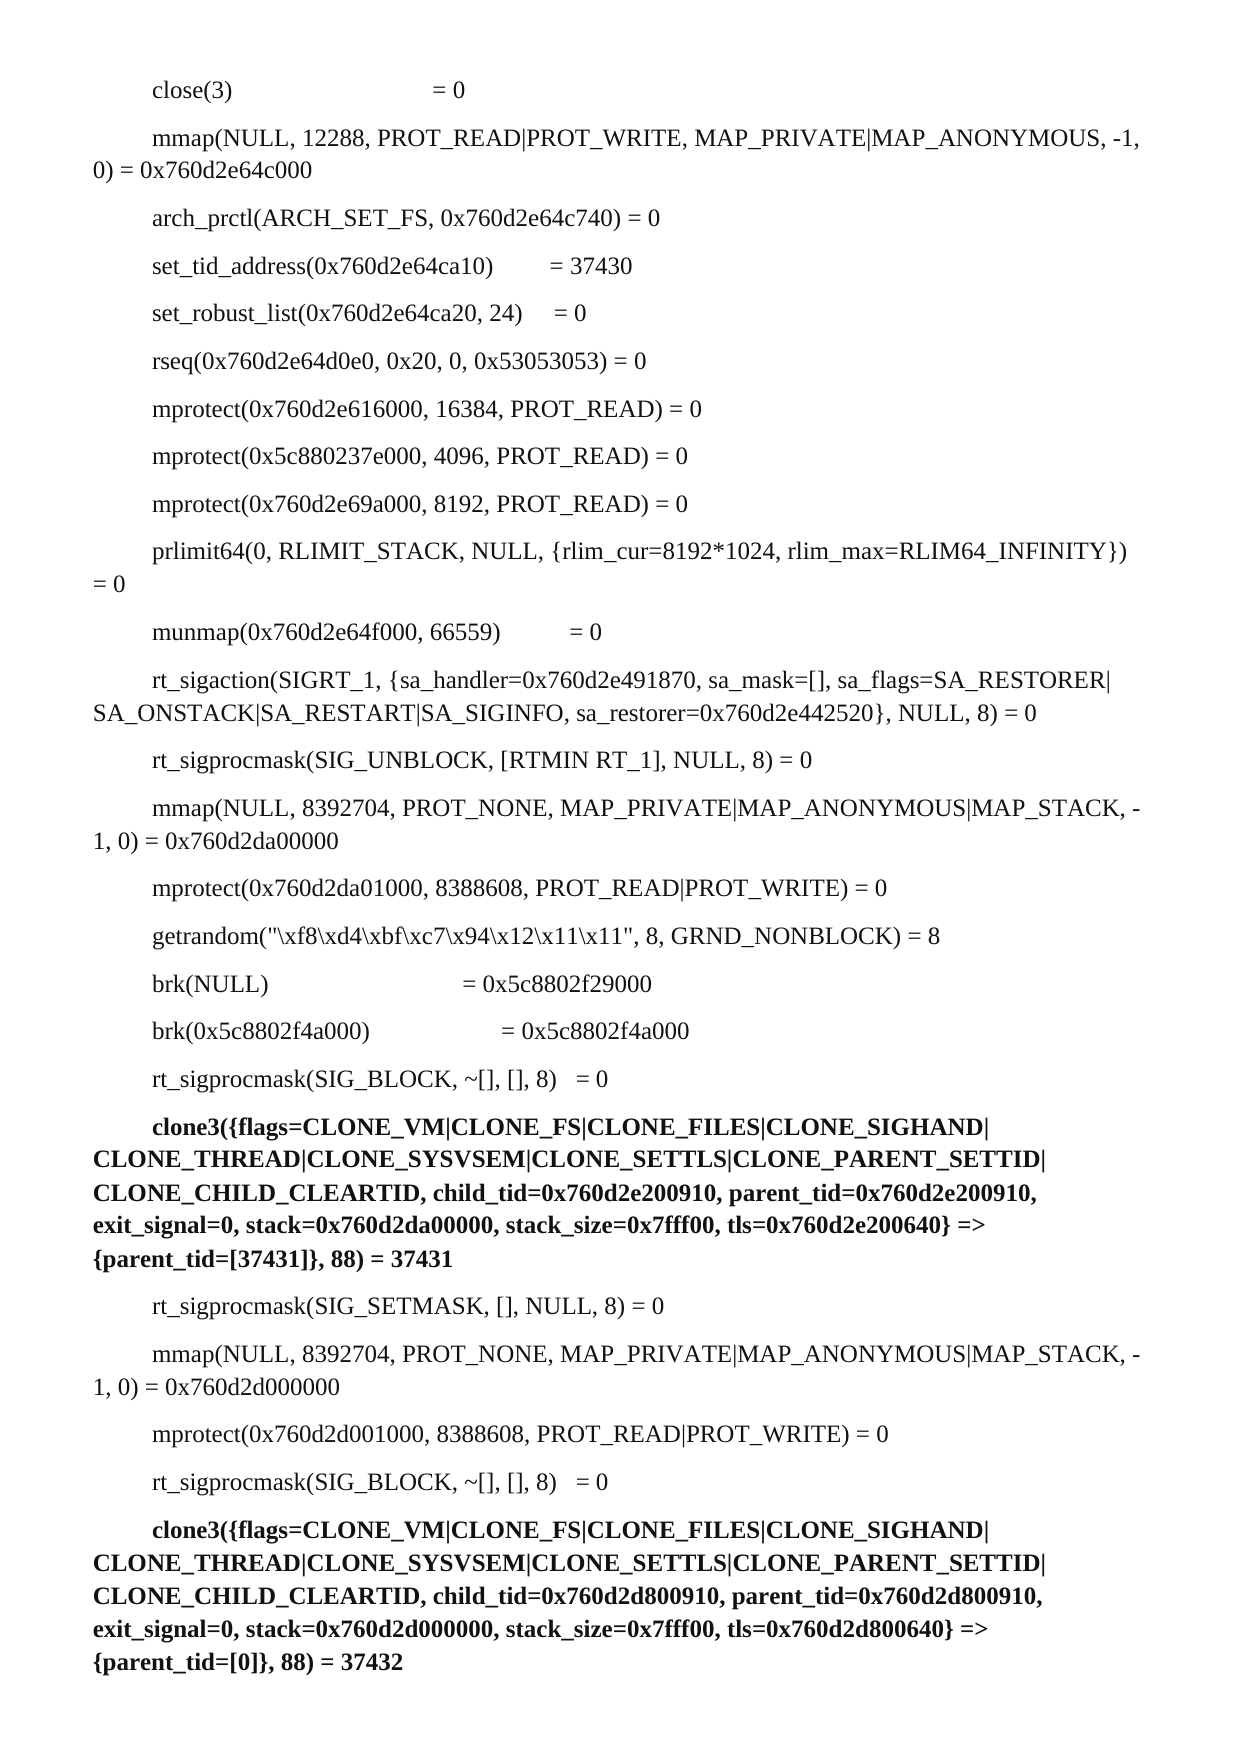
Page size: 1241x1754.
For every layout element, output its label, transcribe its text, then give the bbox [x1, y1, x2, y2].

text arch_prctl(ARCH_SET_FS, 0x760d2e64c740) = 0 [93, 203, 1147, 232]
text brk(0x5c8802f4a000) = 0x5c8802f4a000 [93, 1016, 1147, 1045]
text rt_sigaction(SIGRT_1, {sa_handler=0x760d2e491870, sa_mask=[], sa_flags=SA_RESTORER|SA_ONSTACK|SA_RESTART|SA_SIGINFO, sa_restorer=0x760d2e442520}, NULL, 8) = 0 [93, 665, 1147, 726]
text rseq(0x760d2e64d0e0, 0x20, 0, 0x53053053) = 0 [93, 346, 1147, 375]
text getrandom("\xf8\xd4\xbf\xc7\x94\x12\x11\x11", 8, GRND_NONBLOCK) = 8 [93, 921, 1147, 950]
text rt_sigprocmask(SIG_SETMASK, [], NULL, 8) = 0 [93, 1291, 1147, 1320]
text mmap(NULL, 8392704, PROT_NONE, MAP_PRIVATE|MAP_ANONYMOUS|MAP_STACK, -1, 0) = 0x760d2d000000 [93, 1339, 1147, 1401]
text prlimit64(0, RLIMIT_STACK, NULL, {rlim_cur=8192*1024, rlim_max=RLIM64_INFINITY}) = 0 [93, 536, 1147, 598]
text close(3) = 0 [93, 75, 1147, 104]
text mmap(NULL, 12288, PROT_READ|PROT_WRITE, MAP_PRIVATE|MAP_ANONYMOUS, -1, 0) = 0x760d2e64c000 [93, 123, 1147, 184]
text brk(NULL) = 0x5c8802f29000 [93, 969, 1147, 997]
text rt_sigprocmask(SIG_BLOCK, ~[], [], 8) = 0 [93, 1467, 1147, 1496]
text rt_sigprocmask(SIG_BLOCK, ~[], [], 8) = 0 [93, 1064, 1147, 1093]
text mprotect(0x760d2e69a000, 8192, PROT_READ) = 0 [93, 489, 1147, 518]
text mprotect(0x760d2d001000, 8388608, PROT_READ|PROT_WRITE) = 0 [93, 1419, 1147, 1448]
text clone3({flags=CLONE_VM|CLONE_FS|CLONE_FILES|CLONE_SIGHAND|CLONE_THREAD|CLONE_SYSVSEM|CLONE_SETTLS|CLONE_PARENT_SETTID|CLONE_CHILD_CLEARTID, child_tid=0x760d2d800910, parent_tid=0x760d2d800910, exit_signal=0, stack=0x760d2d000000, stack_size=0x7fff00, tls=0x760d2d800640} => {parent_tid=[0]}, 88) = 37432 [93, 1515, 1147, 1676]
text munmap(0x760d2e64f000, 66559) = 0 [93, 617, 1147, 646]
text mprotect(0x760d2e616000, 16384, PROT_READ) = 0 [93, 394, 1147, 422]
text clone3({flags=CLONE_VM|CLONE_FS|CLONE_FILES|CLONE_SIGHAND|CLONE_THREAD|CLONE_SYSVSEM|CLONE_SETTLS|CLONE_PARENT_SETTID|CLONE_CHILD_CLEARTID, child_tid=0x760d2e200910, parent_tid=0x760d2e200910, exit_signal=0, stack=0x760d2da00000, stack_size=0x7fff00, tls=0x760d2e200640} => {parent_tid=[37431]}, 88) = 37431 [93, 1112, 1147, 1272]
text set_tid_address(0x760d2e64ca10) = 37430 [93, 251, 1147, 279]
text rt_sigprocmask(SIG_UNBLOCK, [RTMIN RT_1], NULL, 8) = 0 [93, 745, 1147, 774]
text mprotect(0x760d2da01000, 8388608, PROT_READ|PROT_WRITE) = 0 [93, 873, 1147, 902]
text mprotect(0x5c880237e000, 4096, PROT_READ) = 0 [93, 441, 1147, 470]
text mmap(NULL, 8392704, PROT_NONE, MAP_PRIVATE|MAP_ANONYMOUS|MAP_STACK, -1, 0) = 0x760d2da00000 [93, 793, 1147, 855]
text set_robust_list(0x760d2e64ca20, 24) = 0 [93, 298, 1147, 327]
